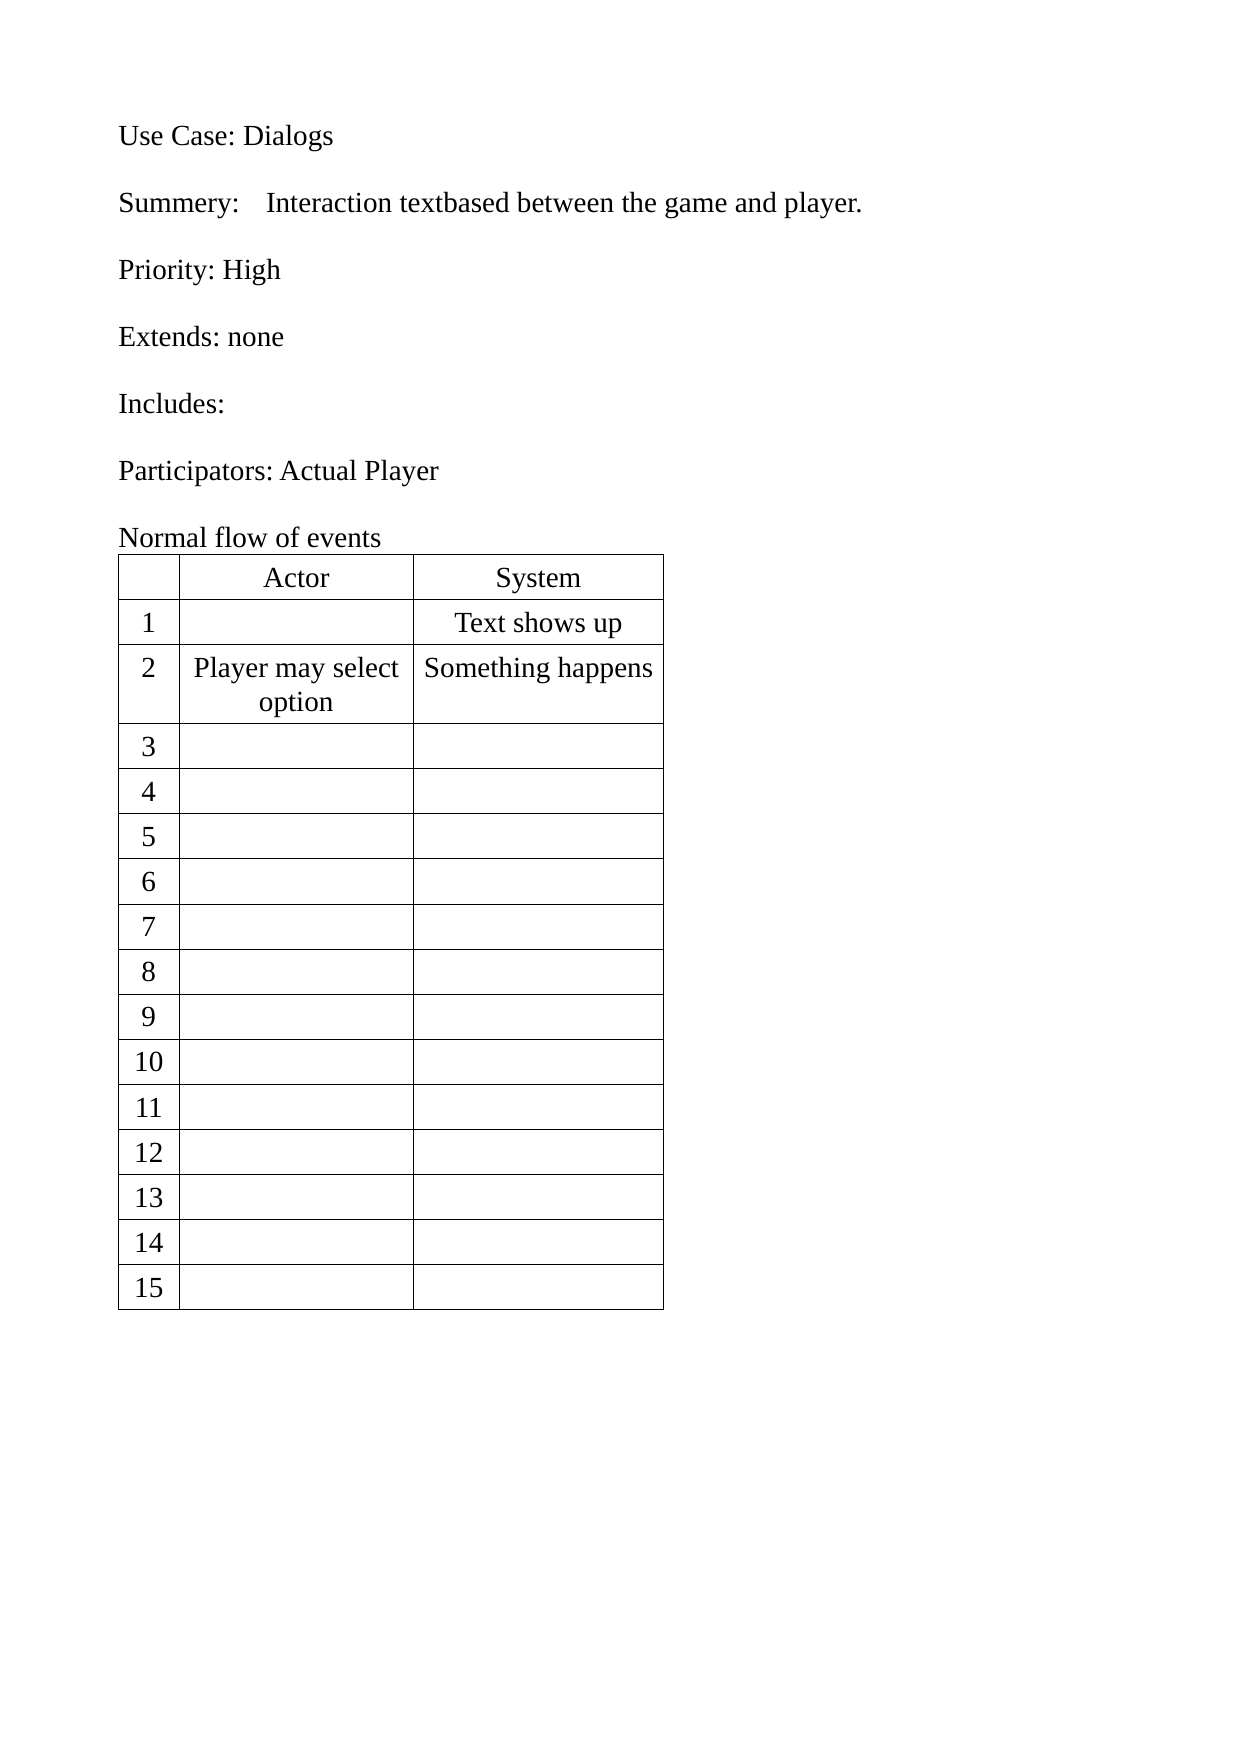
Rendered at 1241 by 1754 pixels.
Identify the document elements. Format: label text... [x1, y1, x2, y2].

table_cell [180, 1085, 413, 1129]
table_cell 9 [119, 995, 179, 1039]
table_cell [180, 814, 413, 858]
table_cell [414, 1265, 663, 1309]
table_cell 5 [119, 814, 179, 858]
table_cell [180, 1265, 413, 1309]
text Normal flow of events [118, 521, 1122, 554]
table_cell [180, 769, 413, 813]
table_cell [414, 1040, 663, 1084]
table_cell [180, 905, 413, 948]
table_cell [180, 600, 413, 644]
table_cell [180, 1220, 413, 1264]
table_cell [414, 950, 663, 994]
text Use Case: Dialogs [118, 118, 1122, 152]
table_cell [180, 859, 413, 903]
table_cell [180, 1175, 413, 1219]
table_cell [180, 1040, 413, 1084]
table_header [119, 555, 179, 599]
table_cell [414, 995, 663, 1039]
table_cell 10 [119, 1040, 179, 1084]
table_cell 1 [119, 600, 179, 644]
table_cell [414, 814, 663, 858]
table_header Actor [180, 555, 413, 599]
table_cell Player may select option [180, 645, 413, 723]
table_cell [414, 1130, 663, 1174]
table_cell Something happens [414, 645, 663, 723]
table_cell 13 [119, 1175, 179, 1219]
table_cell 12 [119, 1130, 179, 1174]
table_cell [414, 905, 663, 948]
text Extends: none [118, 319, 1122, 353]
table_cell 15 [119, 1265, 179, 1309]
table_cell [180, 995, 413, 1039]
table_cell 2 [119, 645, 179, 723]
text Participators: Actual Player [118, 453, 1122, 487]
text Includes: [118, 386, 1122, 420]
table_cell [180, 1130, 413, 1174]
table_cell [414, 1175, 663, 1219]
table_cell [414, 859, 663, 903]
table_cell [414, 769, 663, 813]
table_cell 8 [119, 950, 179, 994]
table_cell 3 [119, 724, 179, 768]
table_cell 4 [119, 769, 179, 813]
text Summery: Interaction textbased between the game and player. [118, 185, 1122, 219]
table_cell [180, 950, 413, 994]
table_cell [414, 724, 663, 768]
table_cell [414, 1220, 663, 1264]
table_cell 7 [119, 905, 179, 948]
table_cell [180, 724, 413, 768]
table_cell [414, 1085, 663, 1129]
text Priority: High [118, 252, 1122, 286]
table_cell 6 [119, 859, 179, 903]
table_cell Text shows up [414, 600, 663, 644]
table_cell 11 [119, 1085, 179, 1129]
table_header System [414, 555, 663, 599]
table_cell 14 [119, 1220, 179, 1264]
